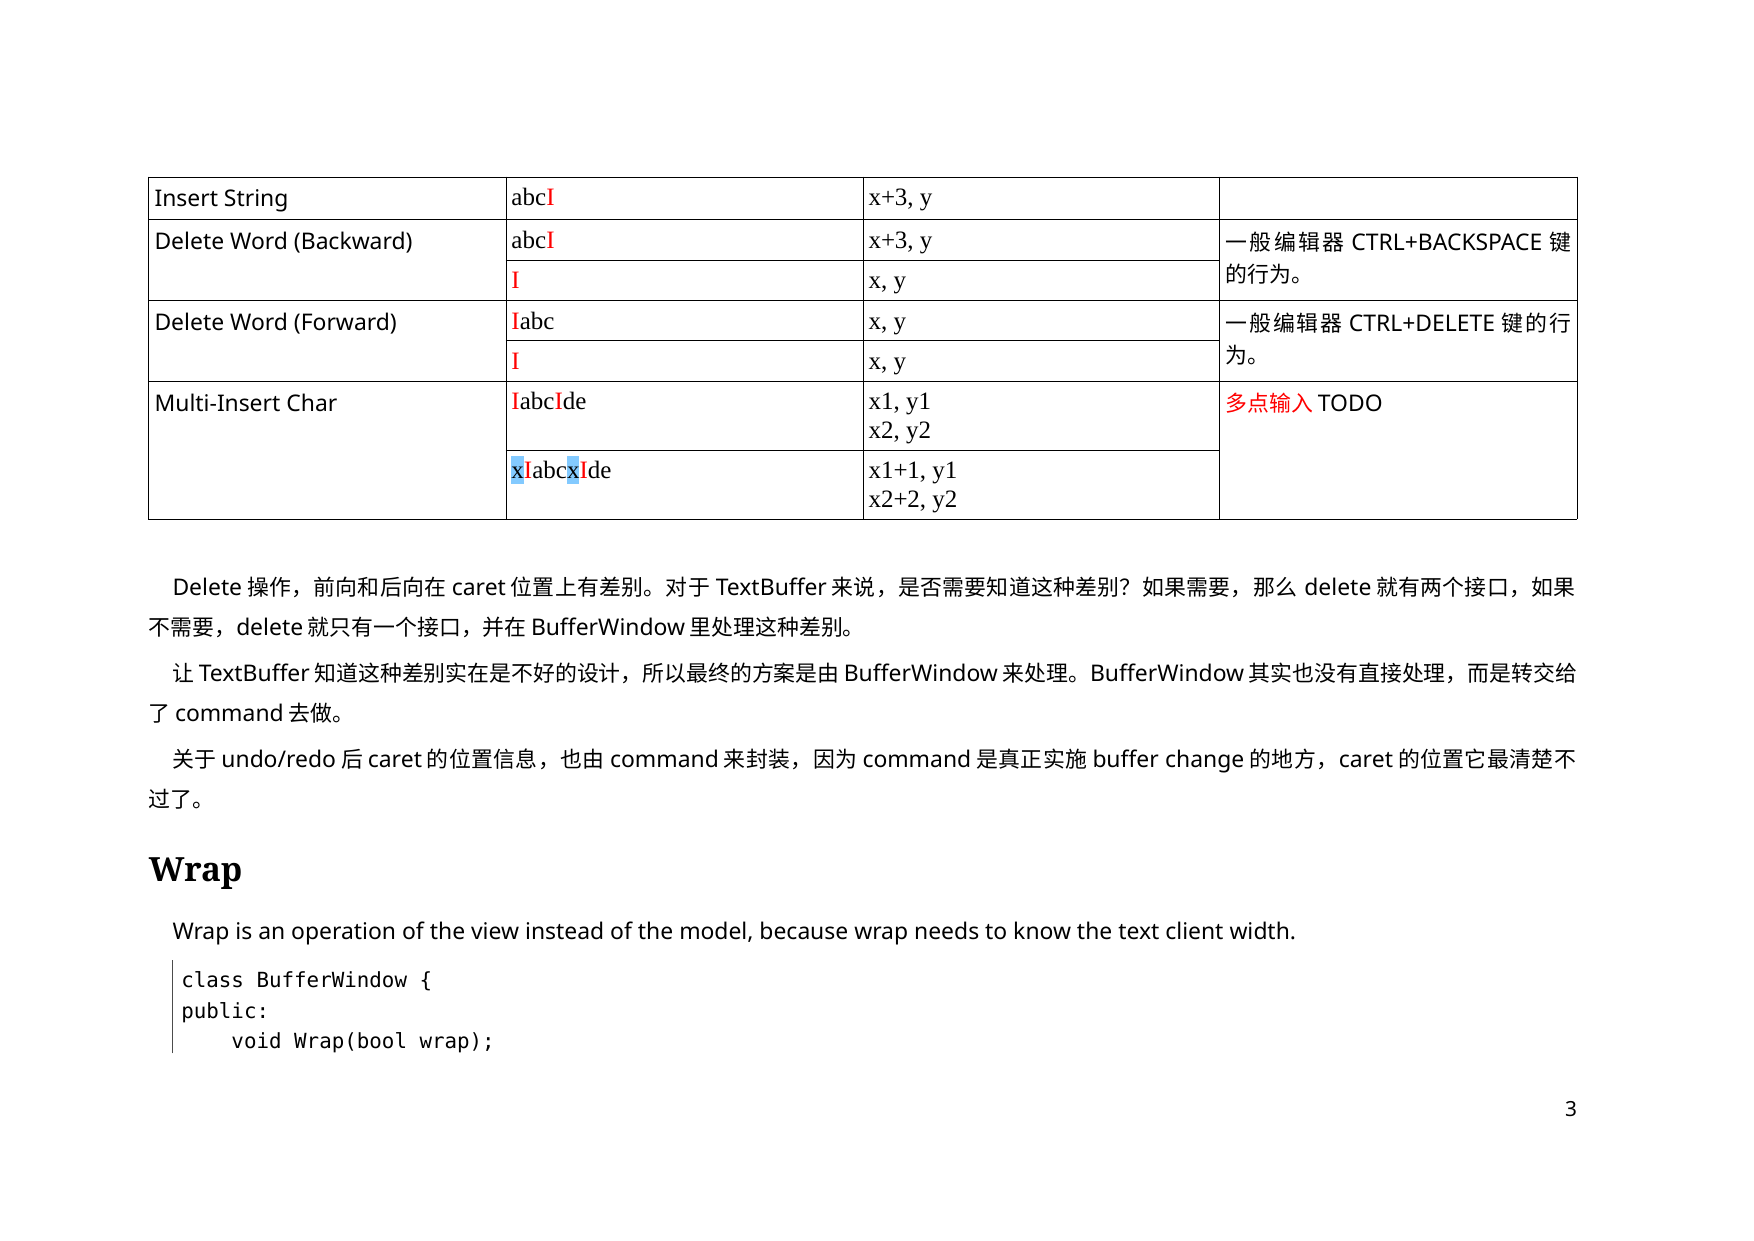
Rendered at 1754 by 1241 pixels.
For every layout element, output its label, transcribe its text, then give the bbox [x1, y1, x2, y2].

table_cell Insert String [149, 178, 506, 219]
text Wrap is an operation of the view instead of the model, because wrap needs to know the text client width. [148, 915, 1577, 946]
title Wrap [148, 846, 1577, 891]
table_cell I [507, 261, 863, 300]
table_cell Delete Word (Backward) [149, 220, 506, 300]
table_cell 一般编辑器CTRL+BACKSPACE键的行为。 [1220, 220, 1577, 300]
table_cell xIabcxIde [507, 451, 863, 519]
table_cell I [507, 341, 863, 381]
table_cell x1, y1 x2, y2 [864, 382, 1219, 450]
table_cell Delete Word (Forward) [149, 301, 506, 381]
table_cell 多点输入 TODO [1220, 382, 1577, 519]
subtitle Delete操作，前向和后向在caret位置上有差别。对于TextBuffer来说，是否需要知道这种差别？如果需要，那么delete就有两个接口，如果不需要，delete就只有一个接口，并在BufferWindow里处理这种差别。 [148, 570, 1577, 642]
table_cell 一般编辑器CTRL+DELETE键的行为。 [1220, 301, 1577, 381]
table_cell x, y [864, 301, 1219, 340]
table_cell abcI [507, 220, 863, 260]
table_cell IabcIde [507, 382, 863, 450]
table_cell x+3, y [864, 178, 1219, 219]
table_cell x+3, y [864, 220, 1219, 260]
table_cell abcI [507, 178, 863, 219]
text public: [173, 990, 1577, 1020]
text class BufferWindow { [173, 960, 1577, 990]
table_cell Iabc [507, 301, 863, 340]
subtitle 让TextBuffer知道这种差别实在是不好的设计，所以最终的方案是由BufferWindow来处理。BufferWindow其实也没有直接处理，而是转交给了command去做。 [148, 656, 1577, 728]
table_cell Multi-Insert Char [149, 382, 506, 519]
text void Wrap(bool wrap); [173, 1020, 1577, 1053]
table_cell x1+1, y1 x2+2, y2 [864, 451, 1219, 519]
table_cell x, y [864, 341, 1219, 381]
table_cell [1220, 178, 1577, 219]
text 关于undo/redo后caret的位置信息，也由command来封装，因为command是真正实施buffer change的地方，caret的位置它最清楚不过了。 [148, 742, 1577, 814]
table_cell x, y [864, 261, 1219, 300]
